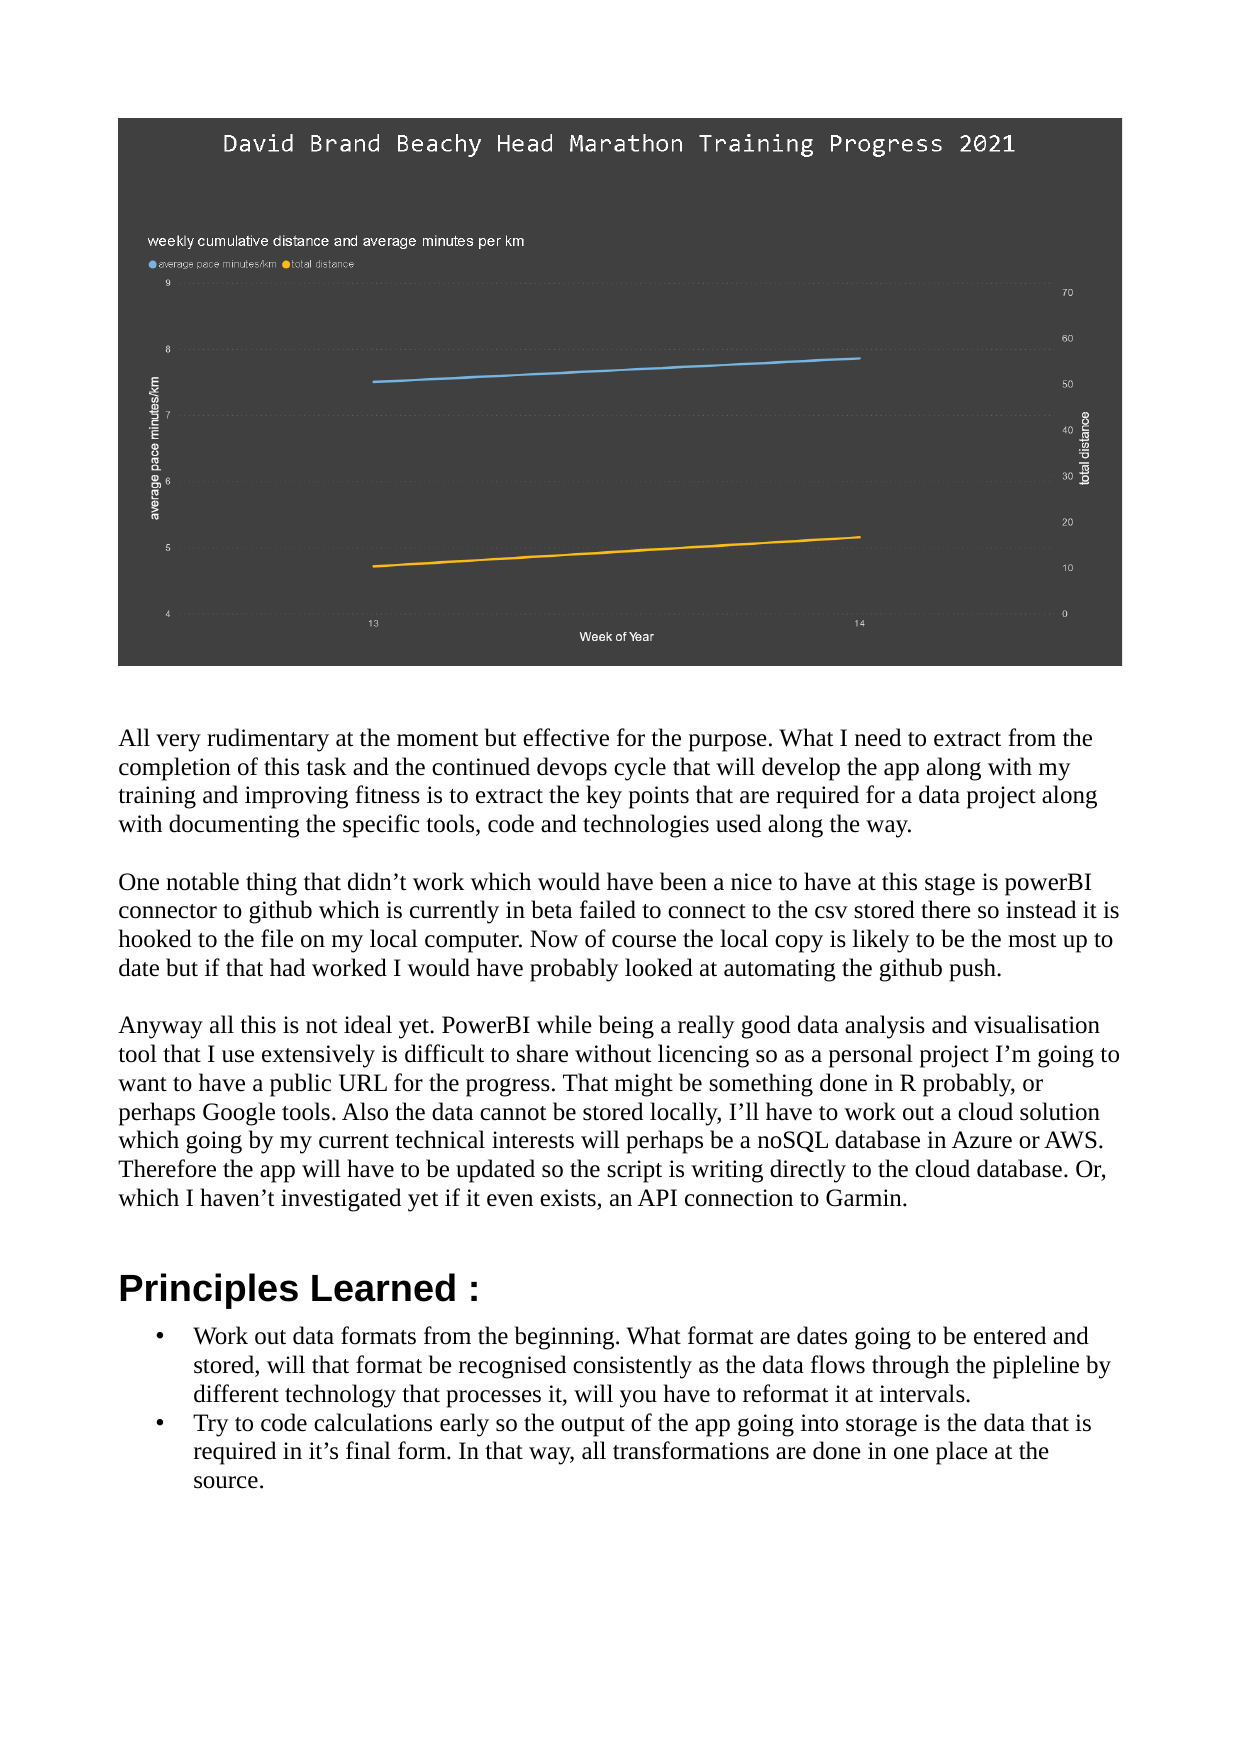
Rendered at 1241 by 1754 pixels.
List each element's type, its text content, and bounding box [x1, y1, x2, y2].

subtitle Principles Learned : [118, 1265, 1122, 1309]
list Work out data formats from the beginning. What format are dates going to be entered and stored, will that format be recognised consistently as the data flows through the pipleline by different technology that processes it, will you have to reformat it at intervals. [156, 1321, 1122, 1408]
text Anyway all this is not ideal yet. PowerBI while being a really good data analysis and visualisation tool that I use extensively is difficult to share without licencing so as a personal project I’m going to want to have a public URL for the progress. That might be something done in R probably, or perhaps Google tools. Also the data cannot be stored locally, I’ll have to work out a cloud solution which going by my current technical interests will perhaps be a noSQL database in Azure or AWS. Therefore the app will have to be updated so the script is writing directly to the cloud database. Or, which I haven’t investigated yet if it even exists, an API connection to Garmin. [118, 1010, 1122, 1212]
picture [118, 118, 1123, 666]
text One notable thing that didn’t work which would have been a nice to have at this stage is powerBI connector to github which is currently in beta failed to connect to the csv stored there so instead it is hooked to the file on my local computer. Now of course the local copy is likely to be the most up to date but if that had worked I would have probably looked at automating the github push. [118, 867, 1122, 982]
list Try to code calculations early so the output of the app going into storage is the data that is required in it’s final form. In that way, all transformations are done in one place at the source. [156, 1408, 1122, 1494]
text All very rudimentary at the moment but effective for the purpose. What I need to extract from the completion of this task and the continued devops cycle that will develop the app along with my training and improving fitness is to extract the key points that are required for a data project along with documenting the specific tools, code and technologies used along the way. [118, 723, 1122, 838]
